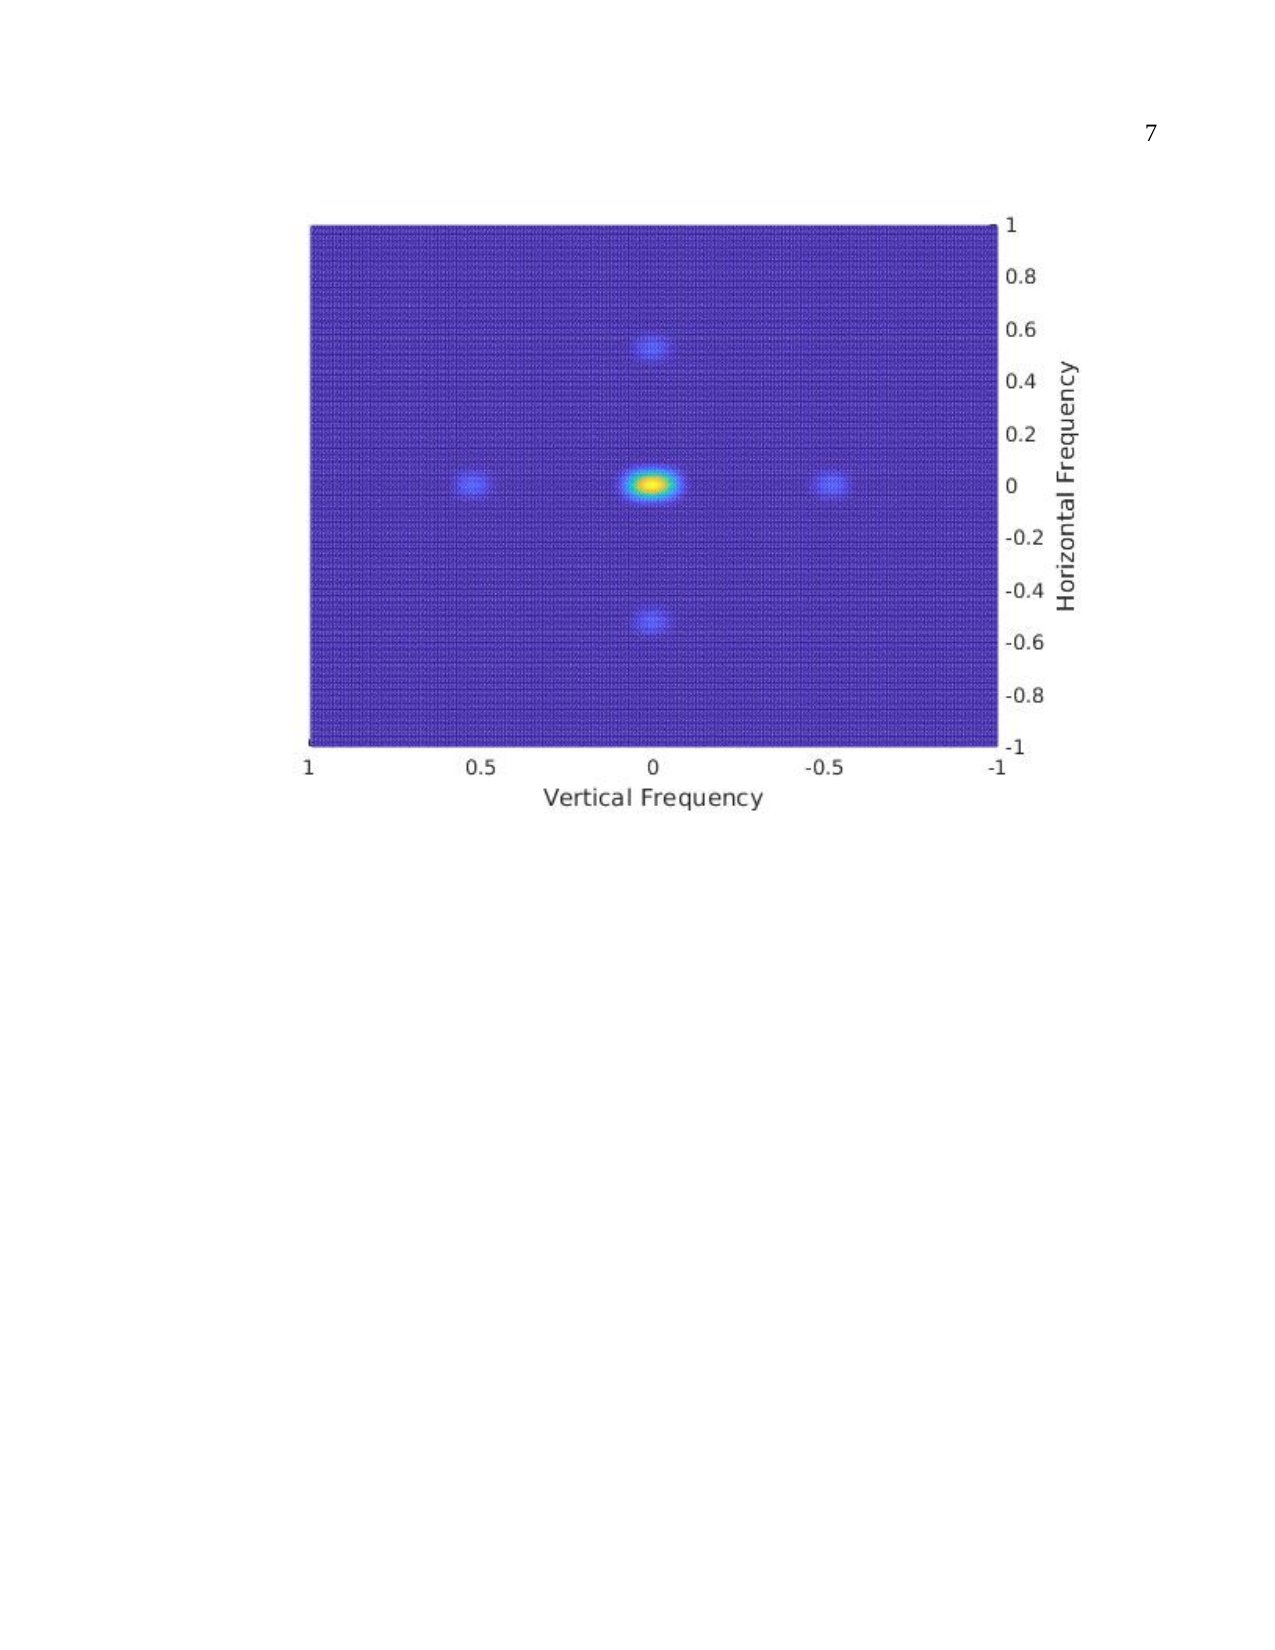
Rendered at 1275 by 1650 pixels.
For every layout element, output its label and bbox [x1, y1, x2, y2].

picture [193, 176, 1082, 817]
